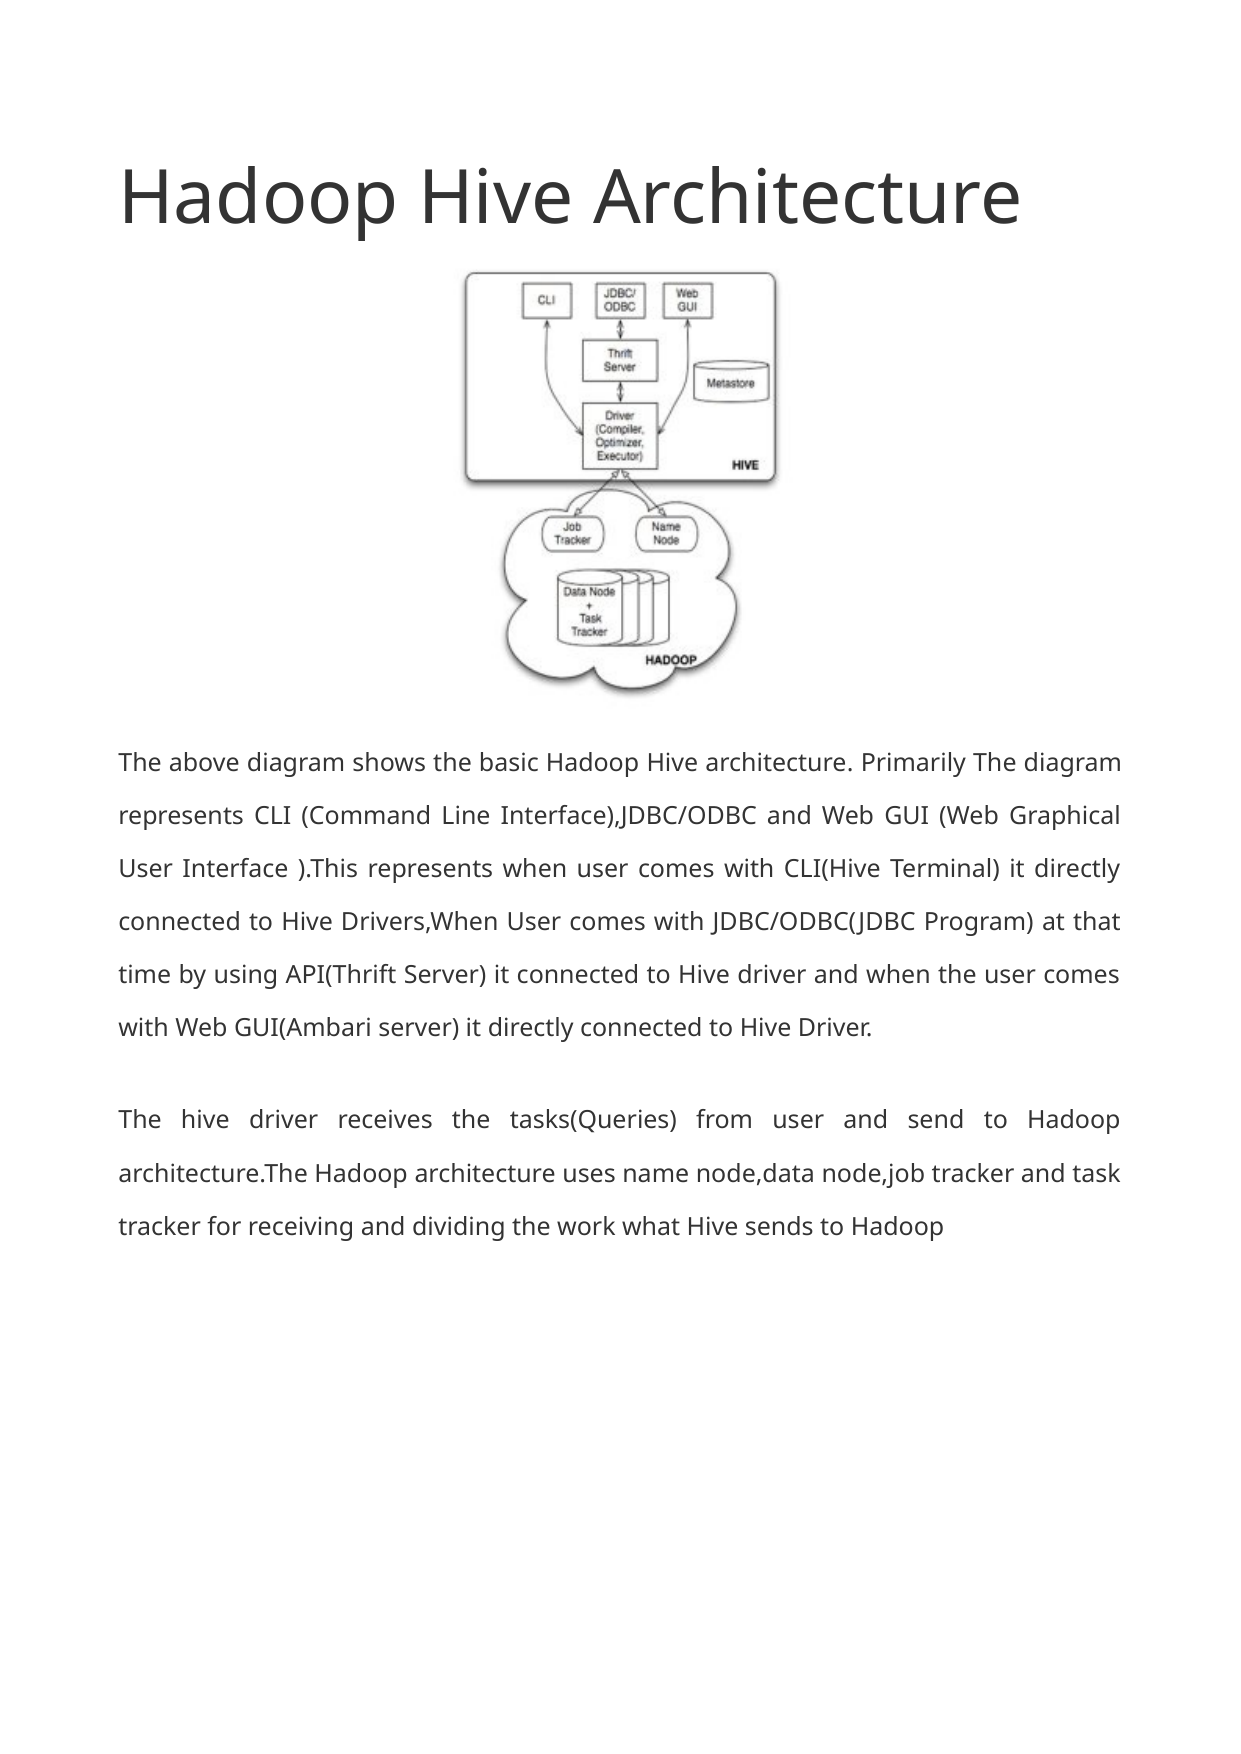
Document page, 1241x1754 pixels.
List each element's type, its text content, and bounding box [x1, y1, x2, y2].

text The hive driver receives the tasks(Queries) from user and send to Hadoop architecture.The Hadoop architecture uses name node,data node,job tracker and task tracker for receiving and dividing the work what Hive sends to Hadoop [118, 1102, 1122, 1242]
subtitle Hadoop Hive Architecture [118, 143, 1122, 245]
picture [229, 257, 1011, 716]
text The above diagram shows the basic Hadoop Hive architecture. Primarily The diagram represents CLI (Command Line Interface),JDBC/ODBC and Web GUI (Web Graphical User Interface ).This represents when user comes with CLI(Hive Terminal) it directly connected to Hive Drivers,When User comes with JDBC/ODBC(JDBC Program) at that time by using API(Thrift Server) it connected to Hive driver and when the user comes with Web GUI(Ambari server) it directly connected to Hive Driver. [118, 744, 1122, 1044]
